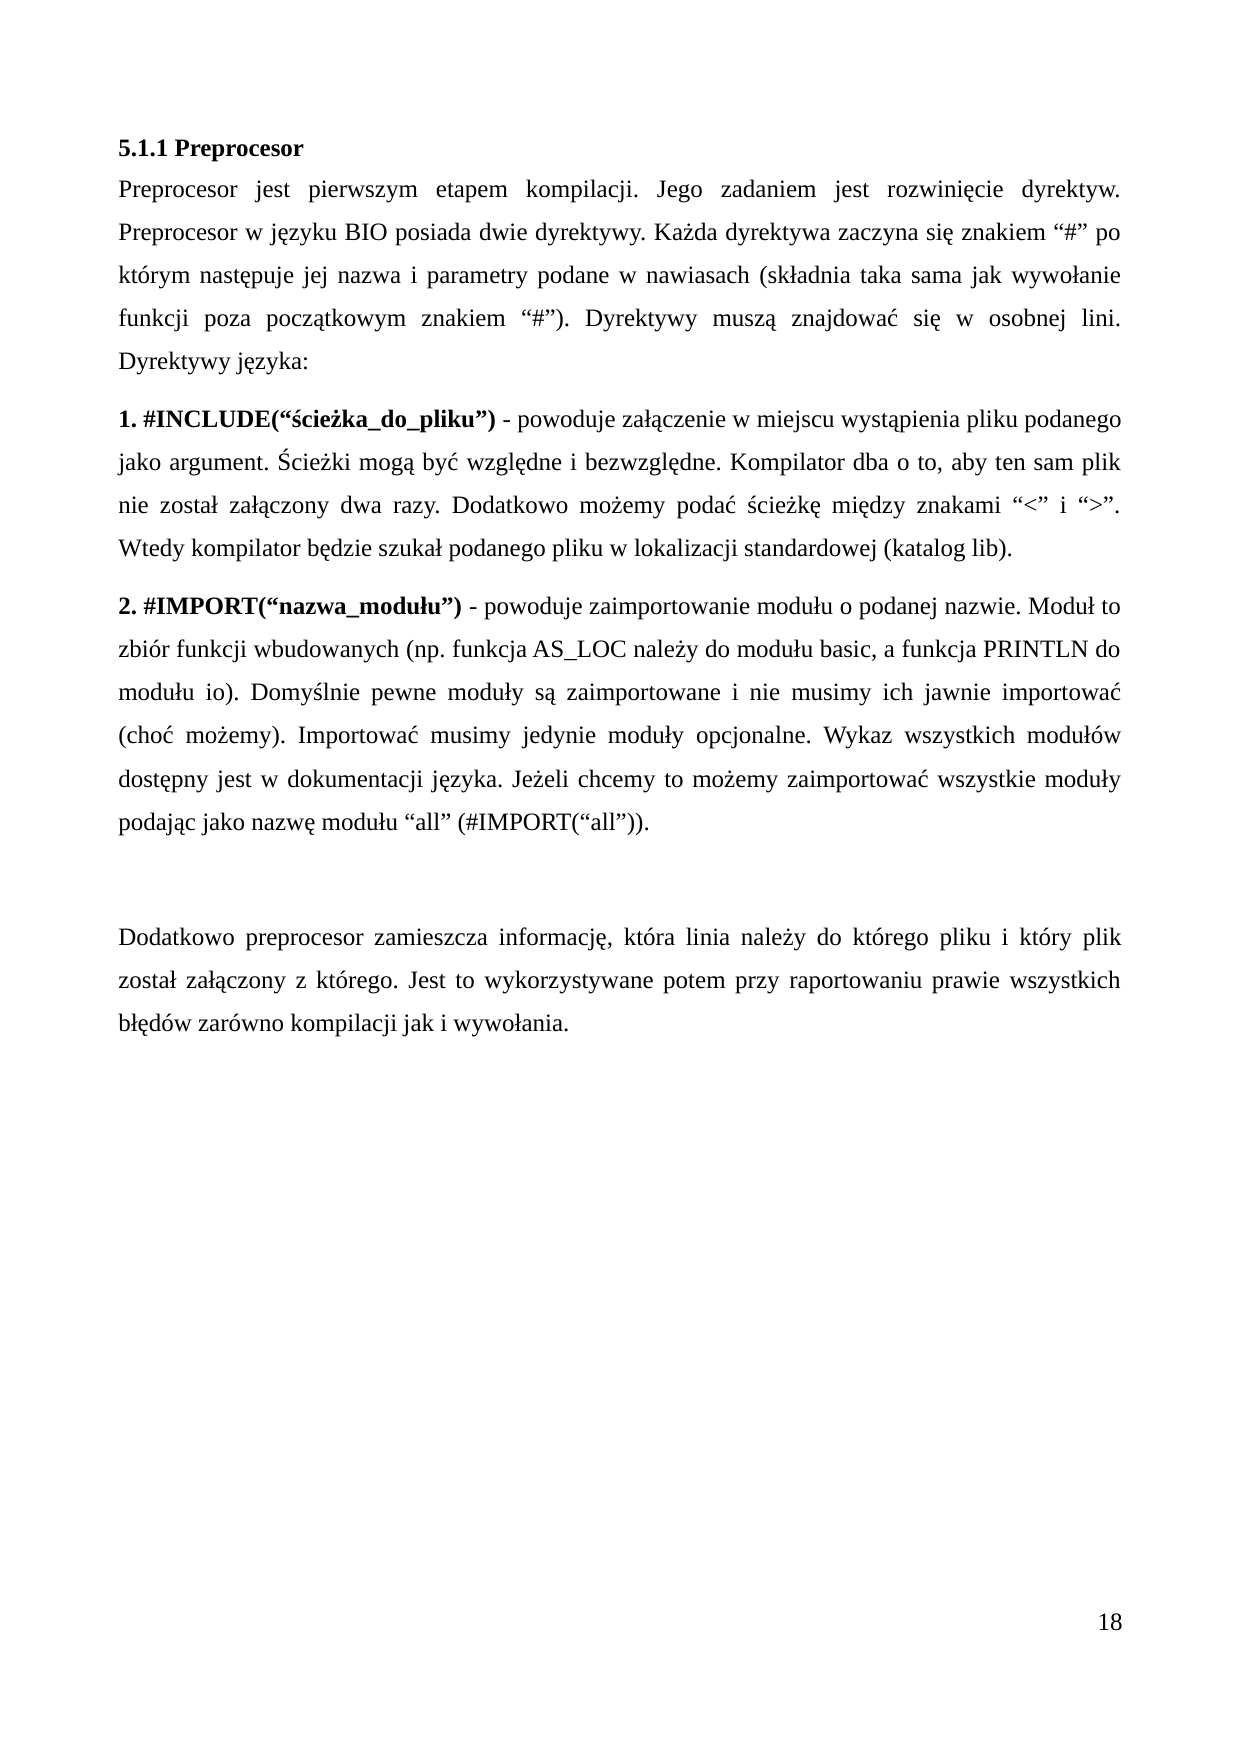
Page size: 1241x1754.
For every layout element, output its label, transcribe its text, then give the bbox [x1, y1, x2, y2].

text 1. #INCLUDE(“ścieżka_do_pliku”) - powoduje załączenie w miejscu wystąpienia pliku podanego jako argument. Ścieżki mogą być względne i bezwzględne. Kompilator dba o to, aby ten sam plik nie został załączony dwa razy. Dodatkowo możemy podać ścieżkę między znakami “<” i “>”. Wtedy kompilator będzie szukał podanego pliku w lokalizacji standardowej (katalog lib). [118, 404, 1122, 562]
text Dodatkowo preprocesor zamieszcza informację, która linia należy do którego pliku i który plik został załączony z którego. Jest to wykorzystywane potem przy raportowaniu prawie wszystkich błędów zarówno kompilacji jak i wywołania. [118, 922, 1122, 1037]
subtitle 5.1.1 Preprocesor [118, 133, 1122, 161]
text Preprocesor jest pierwszym etapem kompilacji. Jego zadaniem jest rozwinięcie dyrektyw. Preprocesor w języku BIO posiada dwie dyrektywy. Każda dyrektywa zaczyna się znakiem “#” po którym następuje jej nazwa i parametry podane w nawiasach (składnia taka sama jak wywołanie funkcji poza początkowym znakiem “#”). Dyrektywy muszą znajdować się w osobnej lini. Dyrektywy języka: [118, 174, 1122, 375]
text 2. #IMPORT(“nazwa_modułu”) - powoduje zaimportowanie modułu o podanej nazwie. Moduł to zbiór funkcji wbudowanych (np. funkcja AS_LOC należy do modułu basic, a funkcja PRINTLN do modułu io). Domyślnie pewne moduły są zaimportowane i nie musimy ich jawnie importować (choć możemy). Importować musimy jedynie moduły opcjonalne. Wykaz wszystkich modułów dostępny jest w dokumentacji języka. Jeżeli chcemy to możemy zaimportować wszystkie moduły podając jako nazwę modułu “all” (#IMPORT(“all”)). [118, 591, 1122, 836]
